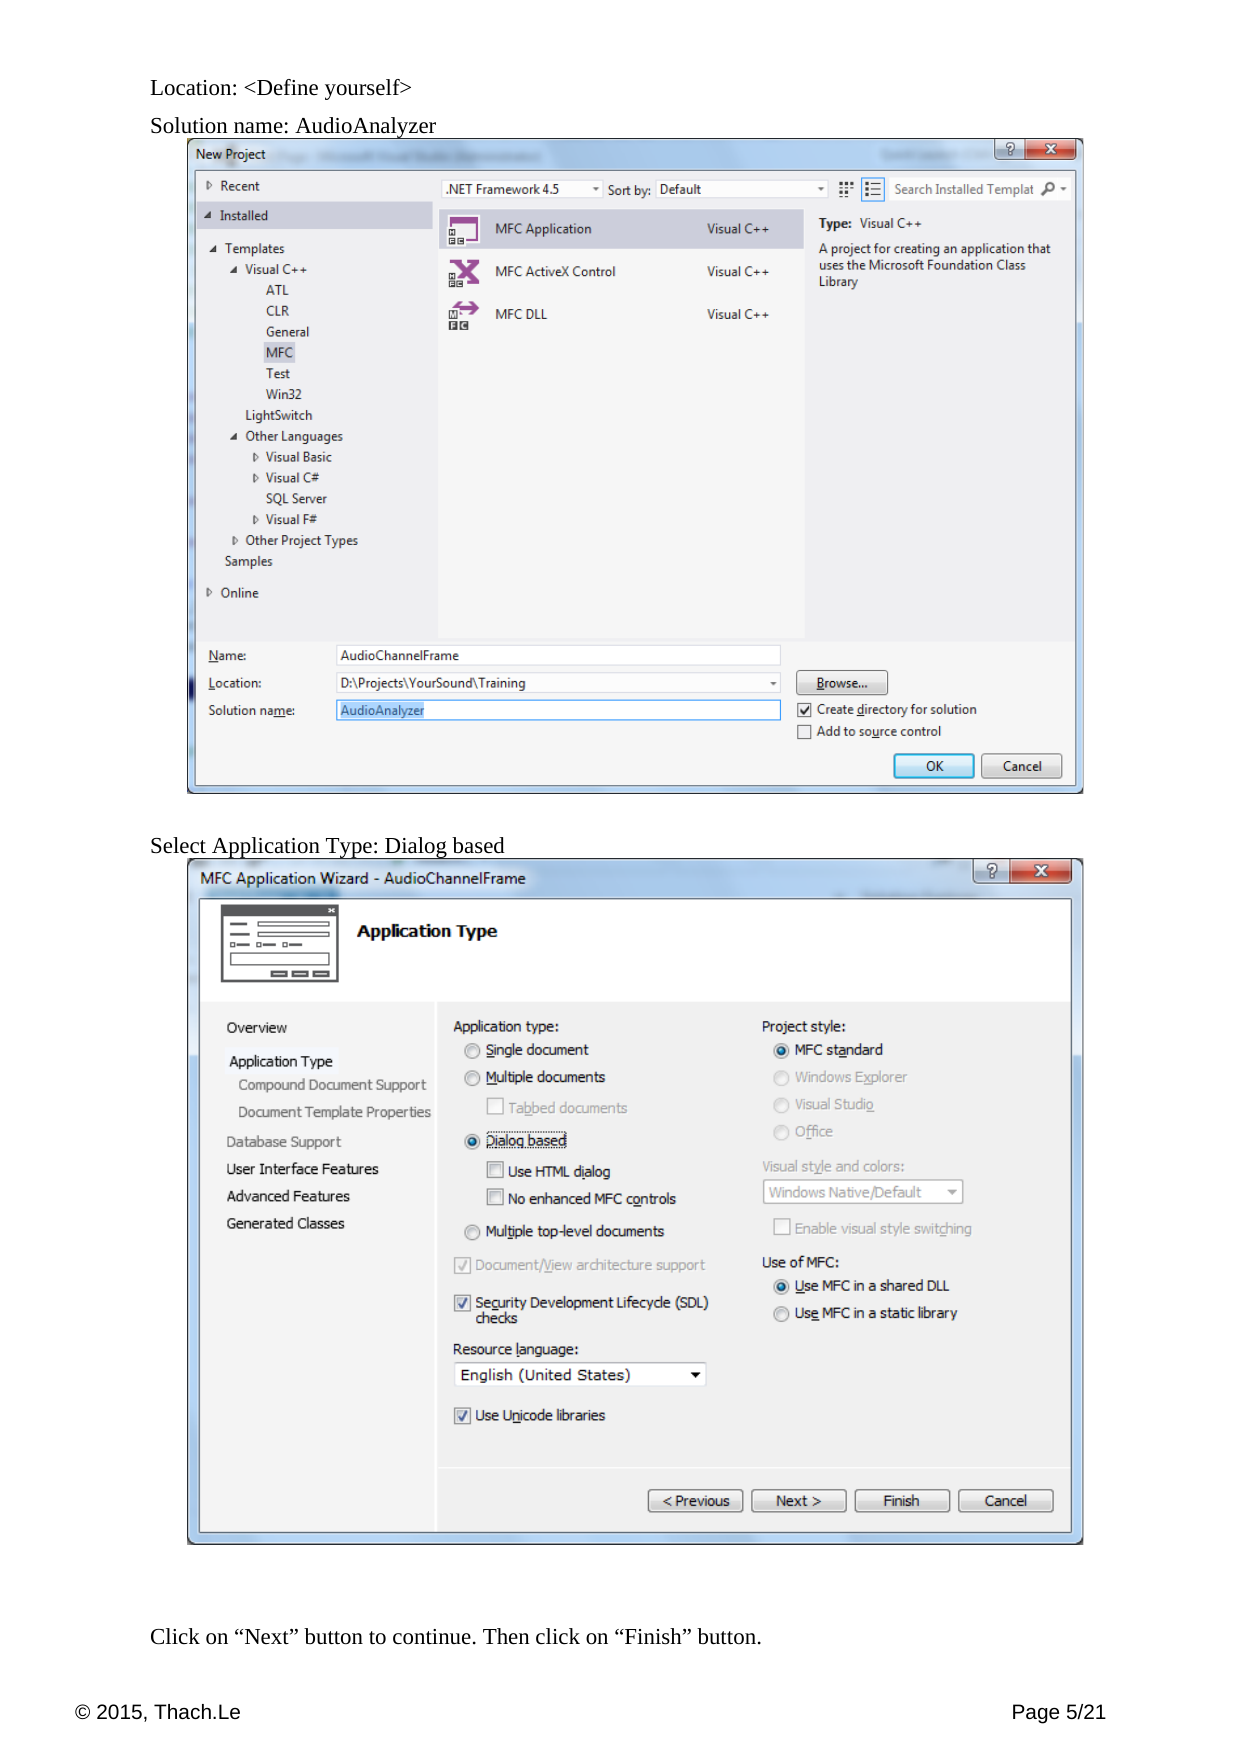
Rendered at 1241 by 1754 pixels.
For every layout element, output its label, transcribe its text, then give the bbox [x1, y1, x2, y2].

picture [187, 138, 1084, 794]
text Location: <Define yourself> [150, 74, 1196, 100]
text Click on “Next” button to continue. Then click on “Finish” button. [150, 1623, 1196, 1649]
text Select Application Type: Dialog based [150, 832, 1196, 859]
picture [187, 858, 1084, 1545]
text Solution name: AudioAnalyzer [150, 113, 1196, 139]
